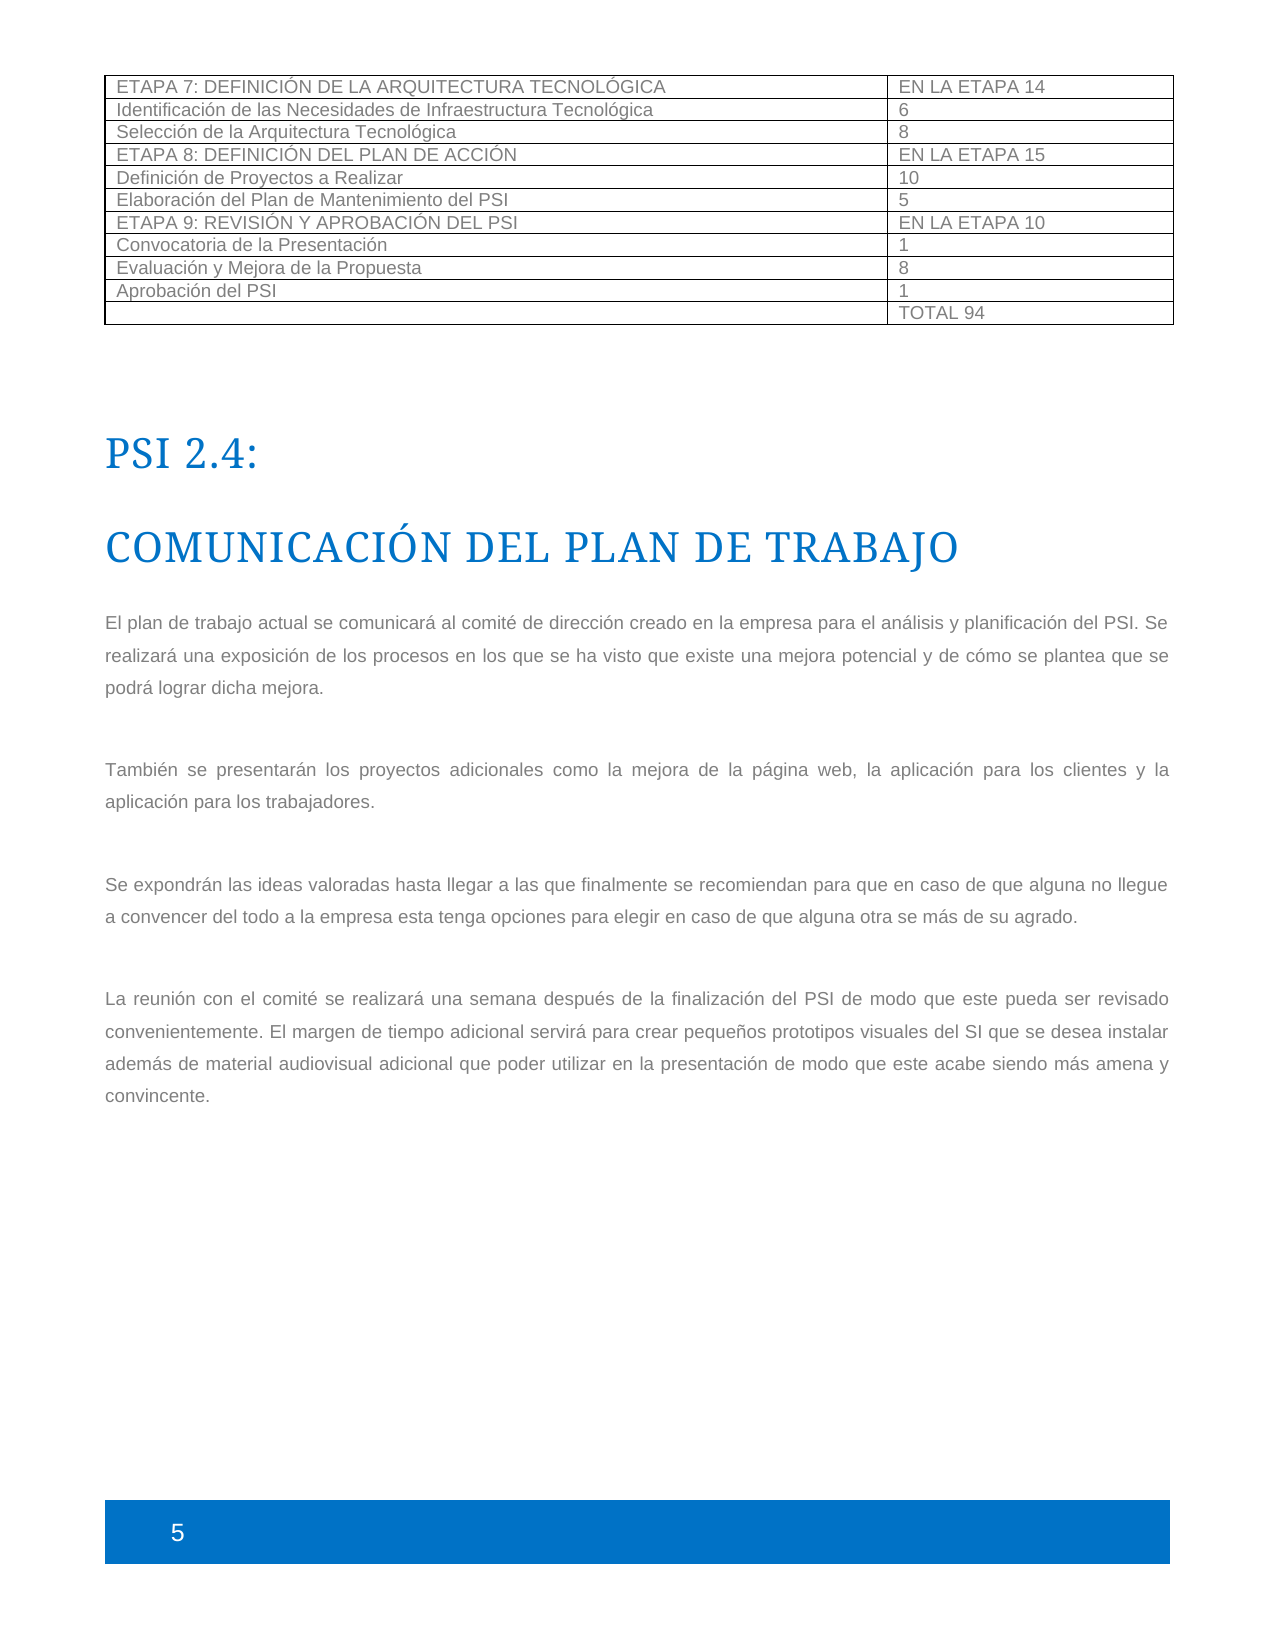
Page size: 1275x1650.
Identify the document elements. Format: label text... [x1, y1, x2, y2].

table_cell 1 [888, 234, 1173, 256]
table_cell EN LA ETAPA 10 [888, 212, 1173, 233]
table_cell TOTAL 94 [888, 302, 1173, 324]
table_cell Aprobación del PSI [106, 280, 887, 301]
table_cell ETAPA 9: REVISIÓN Y APROBACIÓN DEL PSI [106, 212, 887, 233]
table_cell EN LA ETAPA 15 [888, 144, 1173, 165]
table_cell Elaboración del Plan de Mantenimiento del PSI [106, 189, 887, 211]
table_cell ETAPA 7: DEFINICIÓN DE LA ARQUITECTURA TECNOLÓGICA [106, 76, 887, 98]
subtitle PSI 2.4: [105, 424, 1170, 480]
table_cell 8 [888, 257, 1173, 278]
table_cell EN LA ETAPA 14 [888, 76, 1173, 98]
table_cell 6 [888, 99, 1173, 120]
text También se presentarán los proyectos adicionales como la mejora de la página web, la aplicación para los clientes y la aplicación para los trabajadores. [105, 759, 1170, 813]
table_cell Selección de la Arquitectura Tecnológica [106, 121, 887, 143]
table_cell 1 [888, 280, 1173, 301]
table_cell 8 [888, 121, 1173, 143]
table_cell Identificación de las Necesidades de Infraestructura Tecnológica [106, 99, 887, 120]
table_cell [106, 302, 887, 324]
text Se expondrán las ideas valoradas hasta llegar a las que finalmente se recomiendan para que en caso de que alguna no llegue a convencer del todo a la empresa esta tenga opciones para elegir en caso de que alguna otra se más de su agrado. [105, 874, 1170, 927]
text La reunión con el comité se realizará una semana después de la finalización del PSI de modo que este pueda ser revisado convenientemente. El margen de tiempo adicional servirá para crear pequeños prototipos visuales del SI que se desea instalar además de material audiovisual adicional que poder utilizar en la presentación de modo que este acabe siendo más amena y convincente. [105, 988, 1170, 1107]
table_cell Definición de Proyectos a Realizar [106, 166, 887, 188]
table_cell 5 [888, 189, 1173, 211]
table_cell ETAPA 8: DEFINICIÓN DEL PLAN DE ACCIÓN [106, 144, 887, 165]
table_cell Evaluación y Mejora de la Propuesta [106, 257, 887, 278]
table_cell 10 [888, 166, 1173, 188]
text El plan de trabajo actual se comunicará al comité de dirección creado en la empresa para el análisis y planificación del PSI. Se realizará una exposición de los procesos en los que se ha visto que existe una mejora potencial y de cómo se plantea que se podrá lograr dicha mejora. [105, 612, 1170, 698]
table_cell Convocatoria de la Presentación [106, 234, 887, 256]
subtitle comunicación del plan de trabajo [105, 518, 1170, 575]
